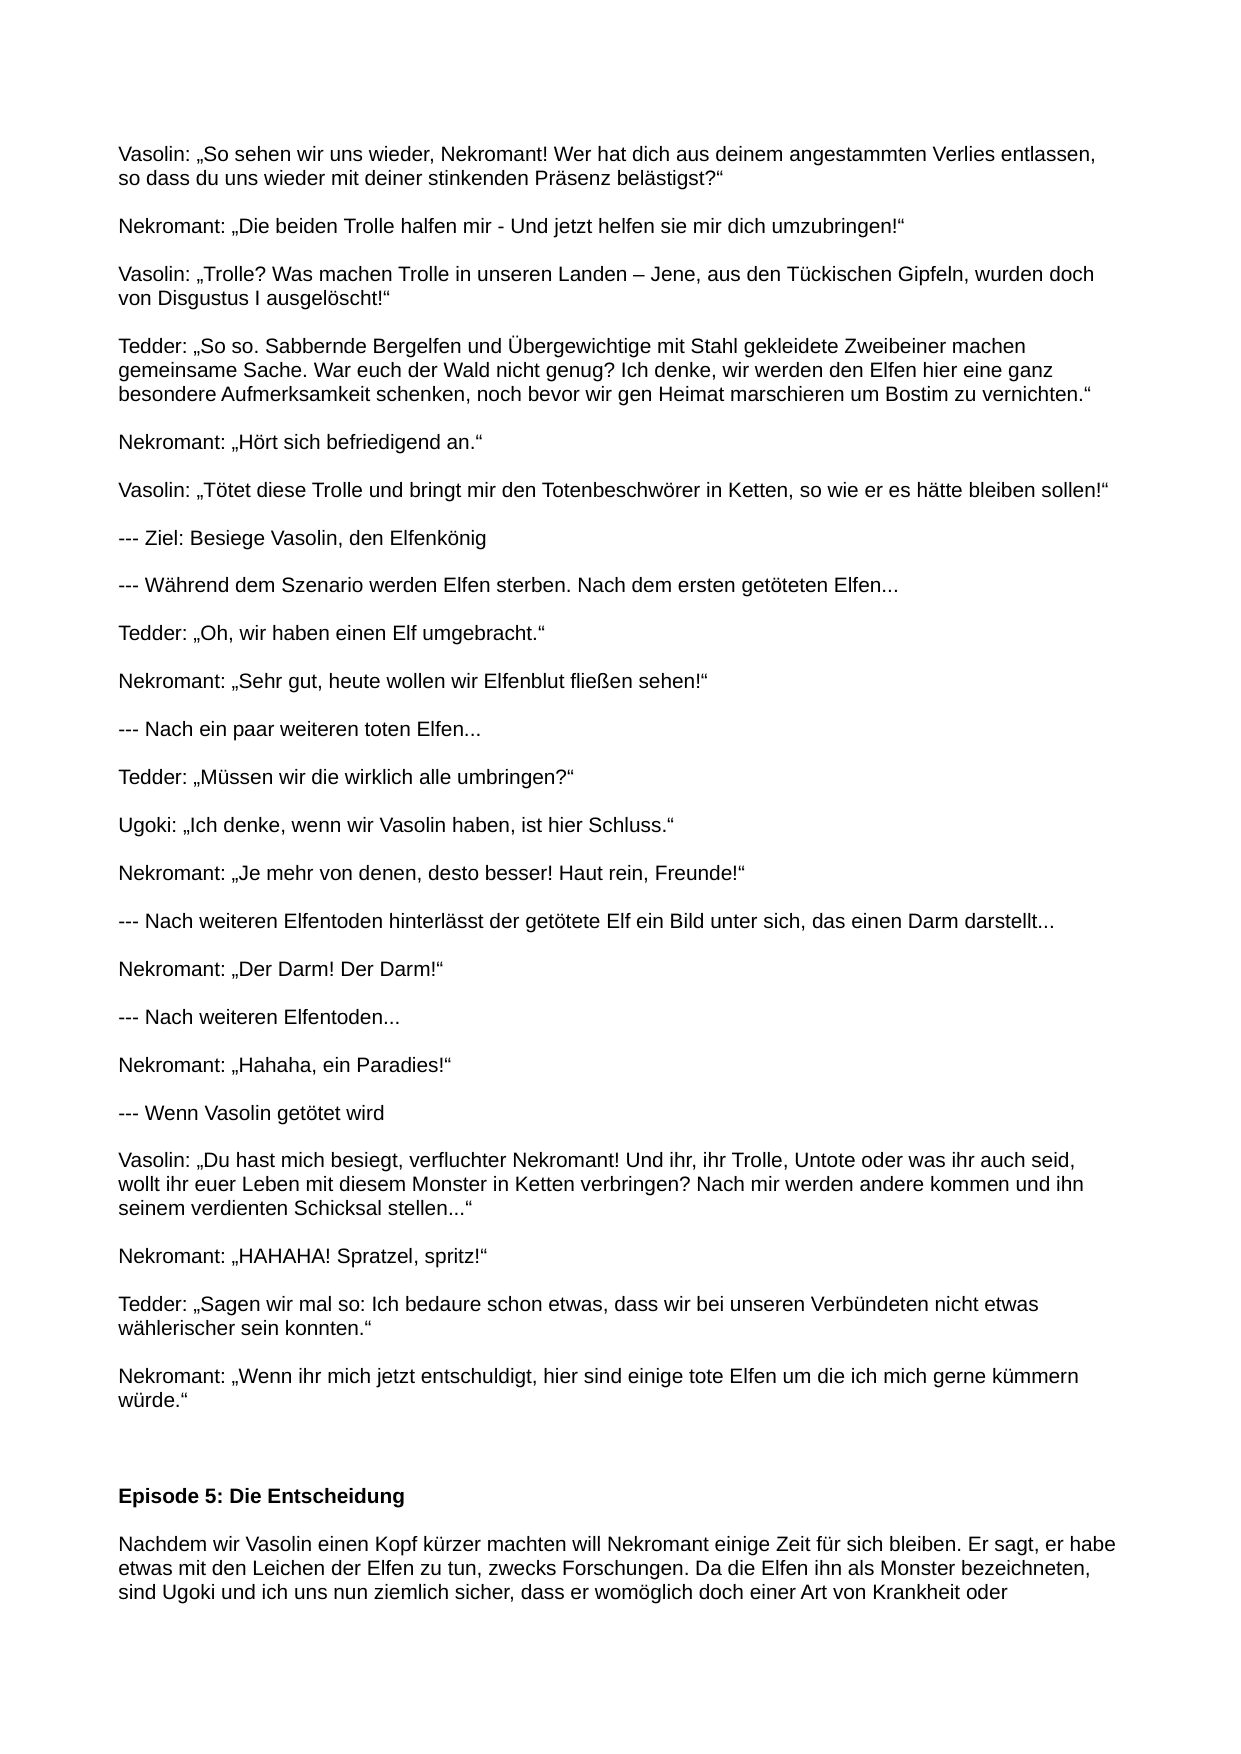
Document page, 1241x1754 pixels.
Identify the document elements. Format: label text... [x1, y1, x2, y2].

text Nekromant: „HAHAHA! Spratzel, spritz!“ [118, 1244, 1122, 1268]
text --- Ziel: Besiege Vasolin, den Elfenkönig [118, 525, 1122, 549]
text Vasolin: „Tötet diese Trolle und bringt mir den Totenbeschwörer in Ketten, so wie er es hätte bleiben sollen!“ [118, 477, 1122, 501]
text Nachdem wir Vasolin einen Kopf kürzer machten will Nekromant einige Zeit für sich bleiben. Er sagt, er habe etwas mit den Leichen der Elfen zu tun, zwecks Forschungen. Da die Elfen ihn als Monster bezeichneten, sind Ugoki und ich uns nun ziemlich sicher, dass er womöglich doch einer Art von Krankheit oder [118, 1532, 1122, 1603]
text Tedder: „Müssen wir die wirklich alle umbringen?“ [118, 765, 1122, 789]
text --- Nach weiteren Elfentoden hinterlässt der getötete Elf ein Bild unter sich, das einen Darm darstellt... [118, 909, 1122, 933]
text Episode 5: Die Entscheidung [118, 1484, 1122, 1508]
text Tedder: „Oh, wir haben einen Elf umgebracht.“ [118, 621, 1122, 645]
text --- Nach ein paar weiteren toten Elfen... [118, 717, 1122, 741]
text Tedder: „So so. Sabbernde Bergelfen und Übergewichtige mit Stahl gekleidete Zweibeiner machen gemeinsame Sache. War euch der Wald nicht genug? Ich denke, wir werden den Elfen hier eine ganz besondere Aufmerksamkeit schenken, noch bevor wir gen Heimat marschieren um Bostim zu vernichten.“ [118, 334, 1122, 406]
text Nekromant: „Der Darm! Der Darm!“ [118, 957, 1122, 981]
text Nekromant: „Je mehr von denen, desto besser! Haut rein, Freunde!“ [118, 861, 1122, 885]
text --- Wenn Vasolin getötet wird [118, 1100, 1122, 1124]
text Nekromant: „Sehr gut, heute wollen wir Elfenblut fließen sehen!“ [118, 669, 1122, 693]
text Vasolin: „So sehen wir uns wieder, Nekromant! Wer hat dich aus deinem angestammten Verlies entlassen, so dass du uns wieder mit deiner stinkenden Präsenz belästigst?“ [118, 142, 1122, 190]
text Ugoki: „Ich denke, wenn wir Vasolin haben, ist hier Schluss.“ [118, 813, 1122, 837]
text Vasolin: „Du hast mich besiegt, verfluchter Nekromant! Und ihr, ihr Trolle, Untote oder was ihr auch seid, wollt ihr euer Leben mit diesem Monster in Ketten verbringen? Nach mir werden andere kommen und ihn seinem verdienten Schicksal stellen...“ [118, 1148, 1122, 1220]
text Nekromant: „Hört sich befriedigend an.“ [118, 429, 1122, 453]
text Nekromant: „Wenn ihr mich jetzt entschuldigt, hier sind einige tote Elfen um die ich mich gerne kümmern würde.“ [118, 1364, 1122, 1412]
text Nekromant: „Die beiden Trolle halfen mir - Und jetzt helfen sie mir dich umzubringen!“ [118, 214, 1122, 238]
text --- Während dem Szenario werden Elfen sterben. Nach dem ersten getöteten Elfen... [118, 573, 1122, 597]
text --- Nach weiteren Elfentoden... [118, 1004, 1122, 1028]
text Vasolin: „Trolle? Was machen Trolle in unseren Landen – Jene, aus den Tückischen Gipfeln, wurden doch von Disgustus I ausgelöscht!“ [118, 262, 1122, 310]
text Nekromant: „Hahaha, ein Paradies!“ [118, 1052, 1122, 1076]
text Tedder: „Sagen wir mal so: Ich bedaure schon etwas, dass wir bei unseren Verbündeten nicht etwas wählerischer sein konnten.“ [118, 1292, 1122, 1340]
